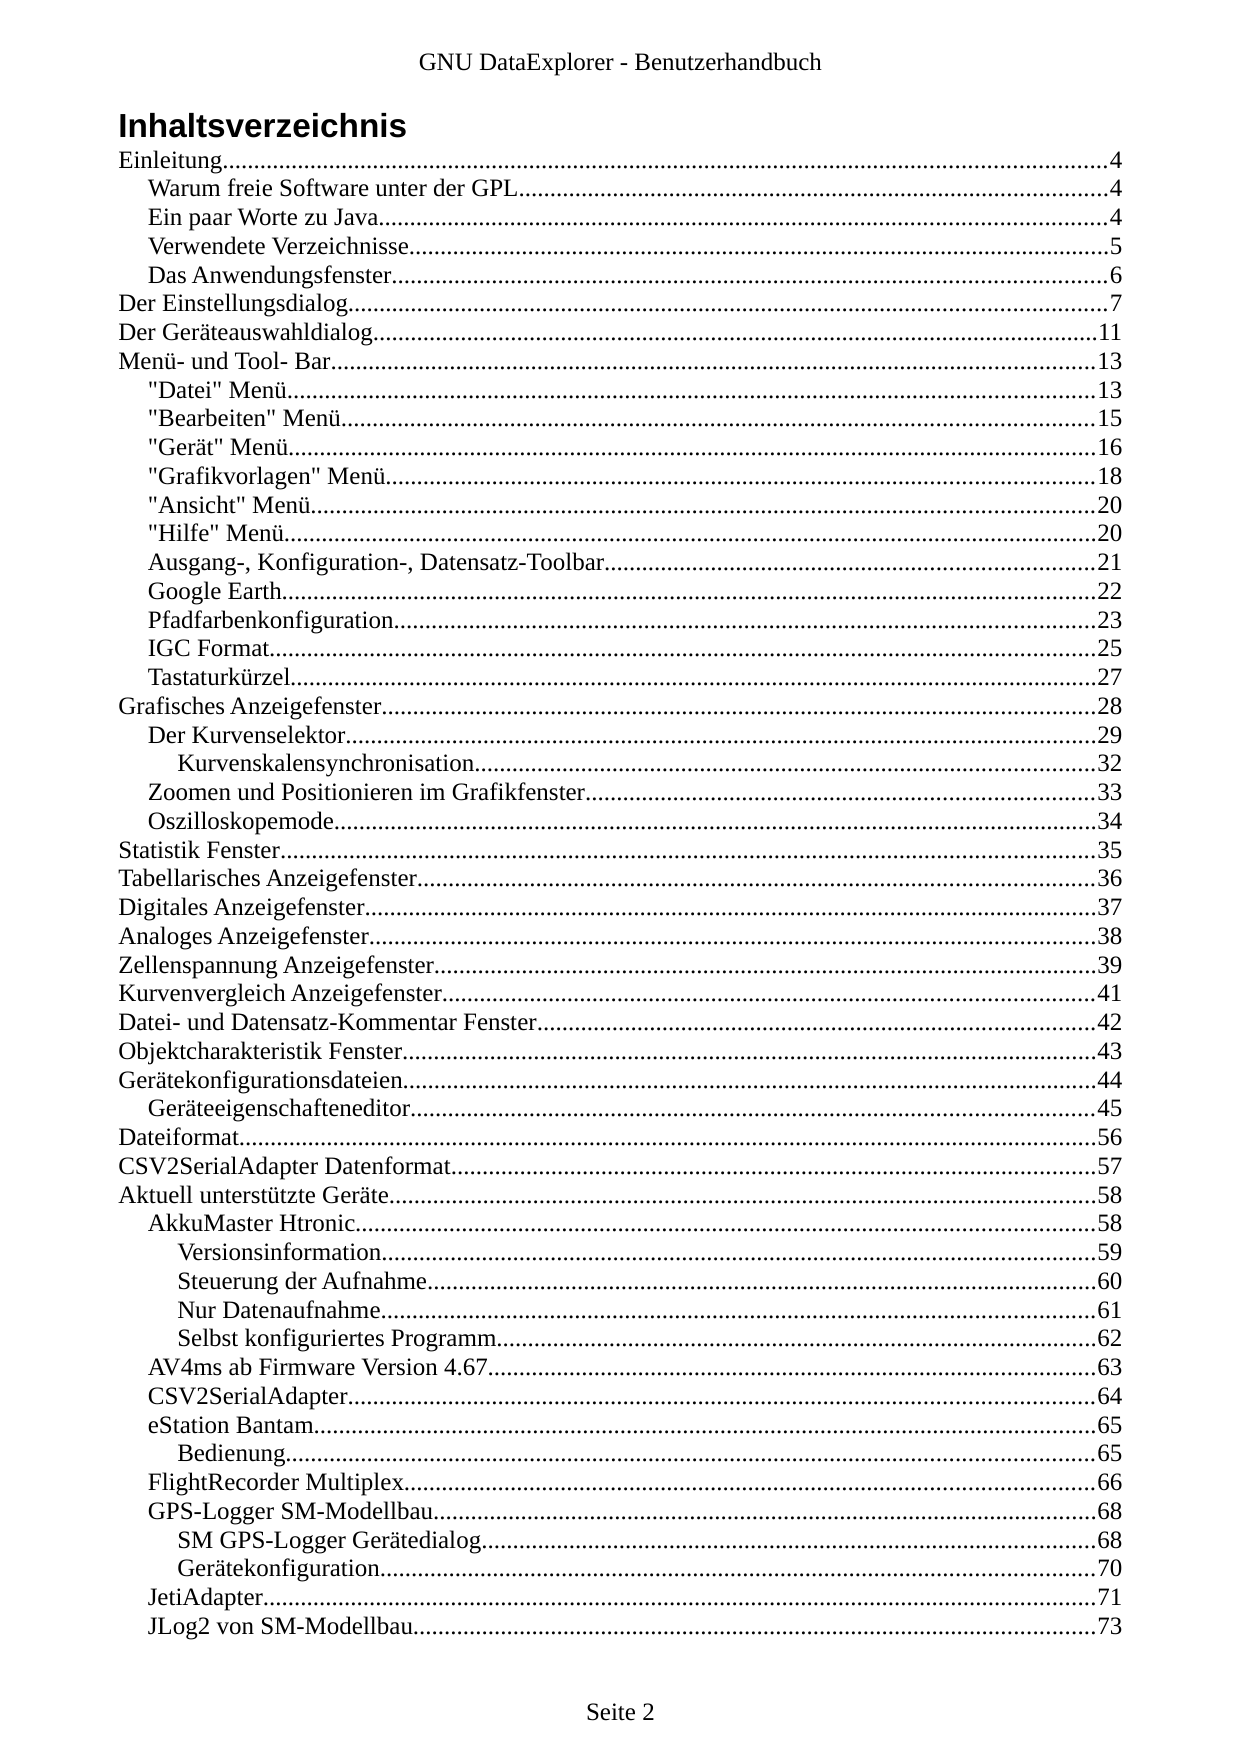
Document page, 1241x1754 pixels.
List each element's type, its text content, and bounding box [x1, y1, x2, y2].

text Selbst konfiguriertes Programm 62 [177, 1323, 1122, 1352]
text Kurvenvergleich Anzeigefenster 41 [118, 978, 1122, 1007]
text Ausgang-, Konfiguration-, Datensatz-Toolbar 21 [148, 547, 1122, 576]
text IGC Format 25 [148, 633, 1122, 662]
text "Grafikvorlagen" Menü 18 [148, 461, 1122, 490]
text Analoges Anzeigefenster 38 [118, 921, 1122, 950]
text CSV2SerialAdapter Datenformat 57 [118, 1151, 1122, 1180]
text JLog2 von SM-Modellbau 73 [148, 1611, 1122, 1640]
text Pfadfarbenkonfiguration 23 [148, 605, 1122, 633]
text Oszilloskopemode 34 [148, 806, 1122, 835]
text Datei- und Datensatz-Kommentar Fenster 42 [118, 1007, 1122, 1036]
text Kurvenskalensynchronisation 32 [177, 748, 1122, 777]
text "Bearbeiten" Menü 15 [148, 403, 1122, 432]
text Statistik Fenster 35 [118, 835, 1122, 863]
text Tabellarisches Anzeigefenster 36 [118, 863, 1122, 892]
text Dateiformat 56 [118, 1122, 1122, 1151]
text Digitales Anzeigefenster 37 [118, 892, 1122, 921]
text Geräteeigenschafteneditor 45 [148, 1093, 1122, 1122]
text AV4ms ab Firmware Version 4.67 63 [148, 1352, 1122, 1381]
text Der Kurvenselektor 29 [148, 720, 1122, 748]
text Tastaturkürzel 27 [148, 662, 1122, 691]
text Das Anwendungsfenster 6 [148, 260, 1122, 288]
text Steuerung der Aufnahme 60 [177, 1266, 1122, 1295]
text Objektcharakteristik Fenster 43 [118, 1036, 1122, 1065]
text "Hilfe" Menü 20 [148, 518, 1122, 547]
text Grafisches Anzeigefenster 28 [118, 691, 1122, 720]
text Zellenspannung Anzeigefenster 39 [118, 950, 1122, 978]
text Verwendete Verzeichnisse 5 [148, 231, 1122, 260]
text CSV2SerialAdapter 64 [148, 1381, 1122, 1410]
text Gerätekonfigurationsdateien 44 [118, 1065, 1122, 1093]
text Aktuell unterstützte Geräte 58 [118, 1180, 1122, 1208]
subtitle Inhaltsverzeichnis [118, 106, 1122, 145]
text JetiAdapter 71 [148, 1582, 1122, 1611]
text Der Einstellungsdialog 7 [118, 288, 1122, 317]
text Der Geräteauswahldialog 11 [118, 317, 1122, 346]
text Einleitung 4 [118, 145, 1122, 173]
text Menü- und Tool- Bar 13 [118, 346, 1122, 375]
text FlightRecorder Multiplex 66 [148, 1467, 1122, 1496]
text AkkuMaster Htronic 58 [148, 1208, 1122, 1237]
text SM GPS-Logger Gerätedialog 68 [177, 1525, 1122, 1553]
text eStation Bantam 65 [148, 1410, 1122, 1438]
text Zoomen und Positionieren im Grafikfenster 33 [148, 777, 1122, 806]
text Versionsinformation 59 [177, 1237, 1122, 1266]
text GPS-Logger SM-Modellbau 68 [148, 1496, 1122, 1525]
text "Datei" Menü 13 [148, 375, 1122, 403]
text Ein paar Worte zu Java 4 [148, 202, 1122, 231]
text Bedienung 65 [177, 1438, 1122, 1467]
text "Ansicht" Menü 20 [148, 490, 1122, 518]
text Google Earth 22 [148, 576, 1122, 605]
text Nur Datenaufnahme 61 [177, 1295, 1122, 1323]
text Gerätekonfiguration 70 [177, 1553, 1122, 1582]
text Warum freie Software unter der GPL 4 [148, 173, 1122, 202]
text "Gerät" Menü 16 [148, 432, 1122, 461]
